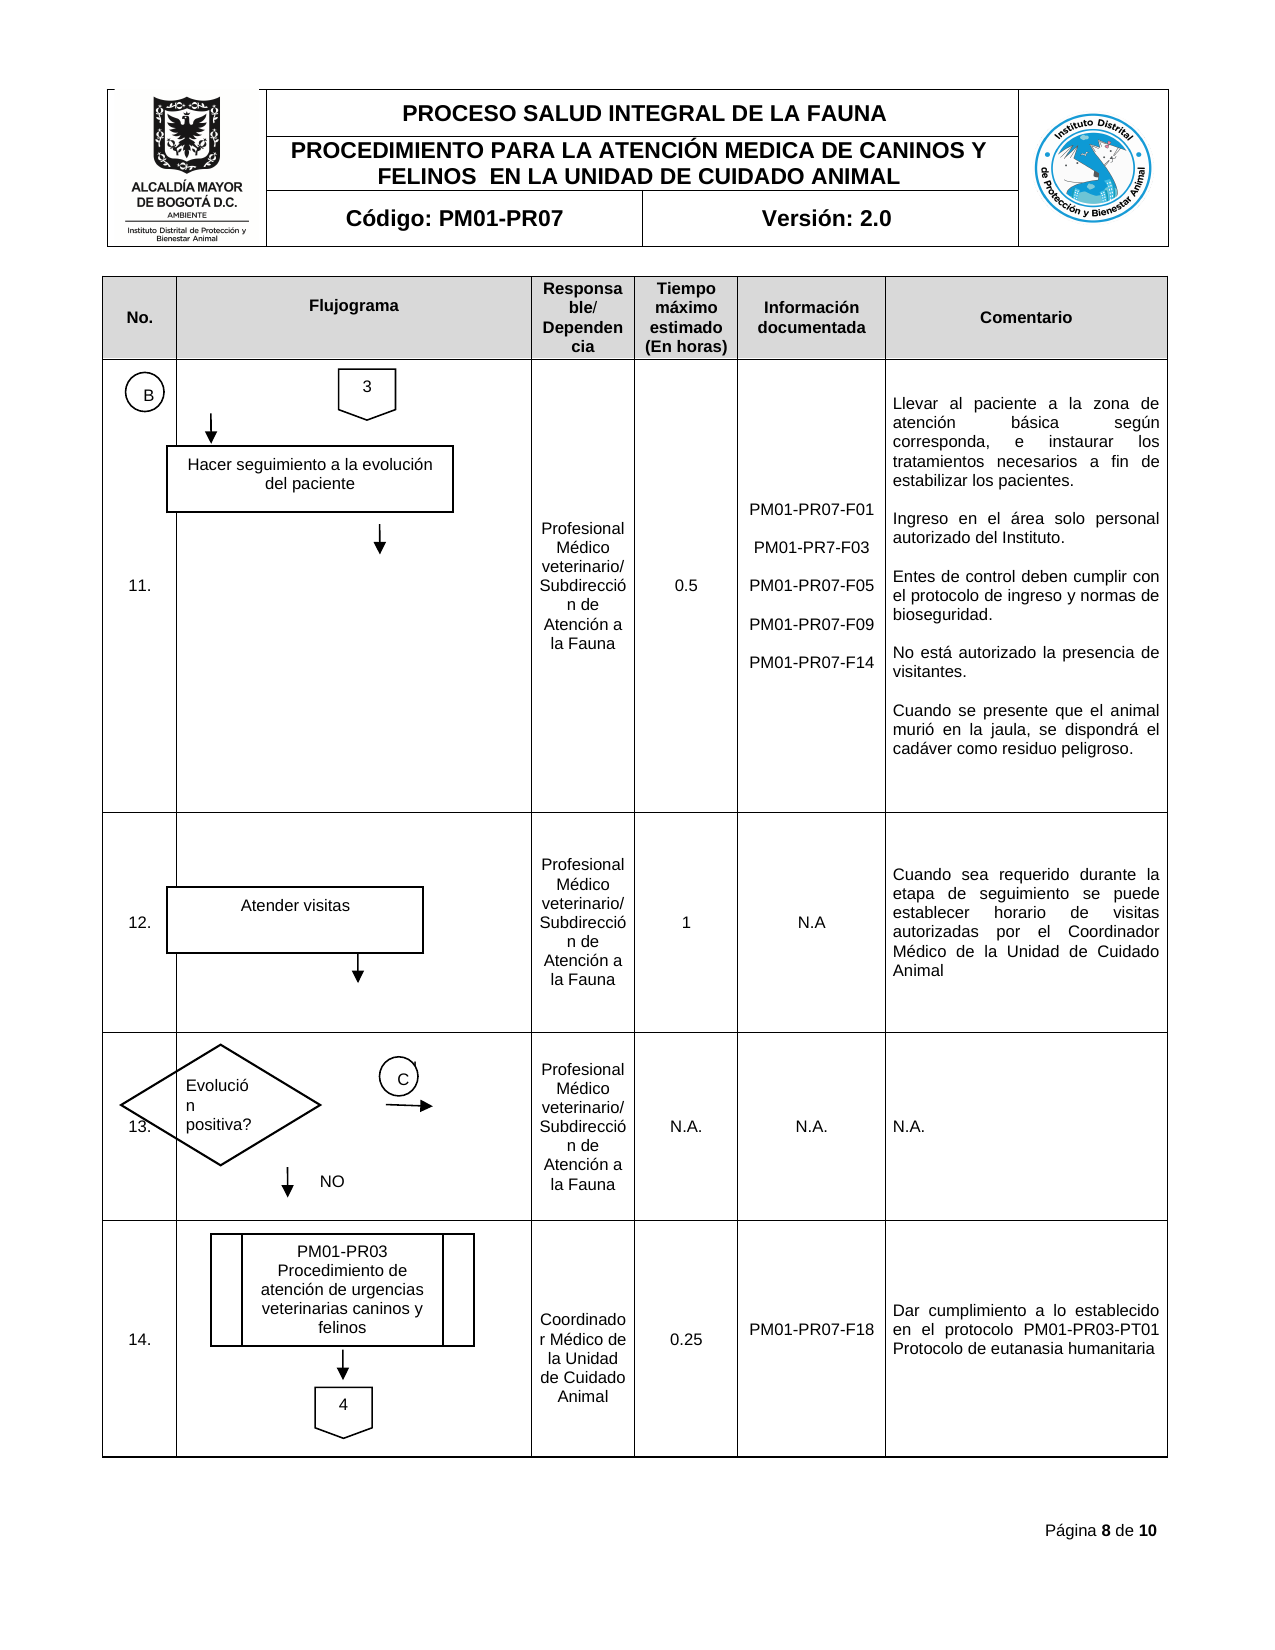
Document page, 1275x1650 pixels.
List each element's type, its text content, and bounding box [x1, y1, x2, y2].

table_cell [177, 360, 531, 812]
table_cell 1 [635, 813, 737, 1032]
table_header Información documentada [738, 277, 885, 358]
picture [114, 89, 259, 246]
table_cell N.A [738, 813, 885, 1032]
table_cell 0.5 [635, 360, 737, 812]
table_cell [168, 447, 452, 511]
table_cell Profesional Médico veterinario/ Subdirección de Atención a la Fauna [532, 1033, 634, 1220]
table_cell [177, 1047, 316, 1163]
table_cell Profesional Médico veterinario/ Subdirección de Atención a la Fauna [532, 813, 634, 1032]
picture [1032, 111, 1154, 225]
table_cell 11. [103, 360, 176, 812]
table_cell PM01-PR07-F01 PM01-PR7-F03 PM01-PR07-F05 PM01-PR07-F09 PM01-PR07-F14 [738, 360, 885, 812]
table_cell [177, 1033, 531, 1220]
table_cell [177, 1221, 531, 1456]
table_header No. [103, 277, 176, 358]
table_header Responsable/ Dependencia [532, 277, 634, 358]
table_cell N.A. [738, 1033, 885, 1220]
table_header Comentario [886, 277, 1167, 358]
table_cell 12. [103, 813, 176, 1032]
table_cell Profesional Médico veterinario/ Subdirección de Atención a la Fauna [532, 360, 634, 812]
table_cell Dar cumplimiento a lo establecido en el protocolo PM01-PR03-PT01 Protocolo de eutanasia humanitaria [886, 1221, 1167, 1456]
table_cell PM01-PR07-F18 [738, 1221, 885, 1456]
table_cell Cuando sea requerido durante la etapa de seguimiento se puede establecer horario de visitas autorizadas por el Coordinador Médico de la Unidad de Cuidado Animal [886, 813, 1167, 1032]
table_cell Coordinador Médico de la Unidad de Cuidado Animal [532, 1221, 634, 1456]
table_cell N.A. [635, 1033, 737, 1220]
table_header Tiempo máximo estimado (En horas) [635, 277, 737, 358]
table_cell 0.25 [635, 1221, 737, 1456]
table_header Flujograma [177, 277, 531, 358]
table_cell Llevar al paciente a la zona de atención básica según corresponda, e instaurar los tratamientos necesarios a fin de estabilizar los pacientes. Ingreso en el área solo personal autorizado del Instituto. Entes de control deben cumplir con el protocolo de ingreso y normas de bioseguridad. No está autorizado la presencia de visitantes. Cuando se presente que el animal murió en la jaula, se dispondrá el cadáver como residuo peligroso. [886, 360, 1167, 812]
table_cell [177, 813, 531, 1032]
table_cell 13. [103, 1033, 176, 1220]
table_cell [168, 888, 422, 952]
table_cell N.A. [886, 1033, 1167, 1220]
table_cell 14. [103, 1221, 176, 1456]
